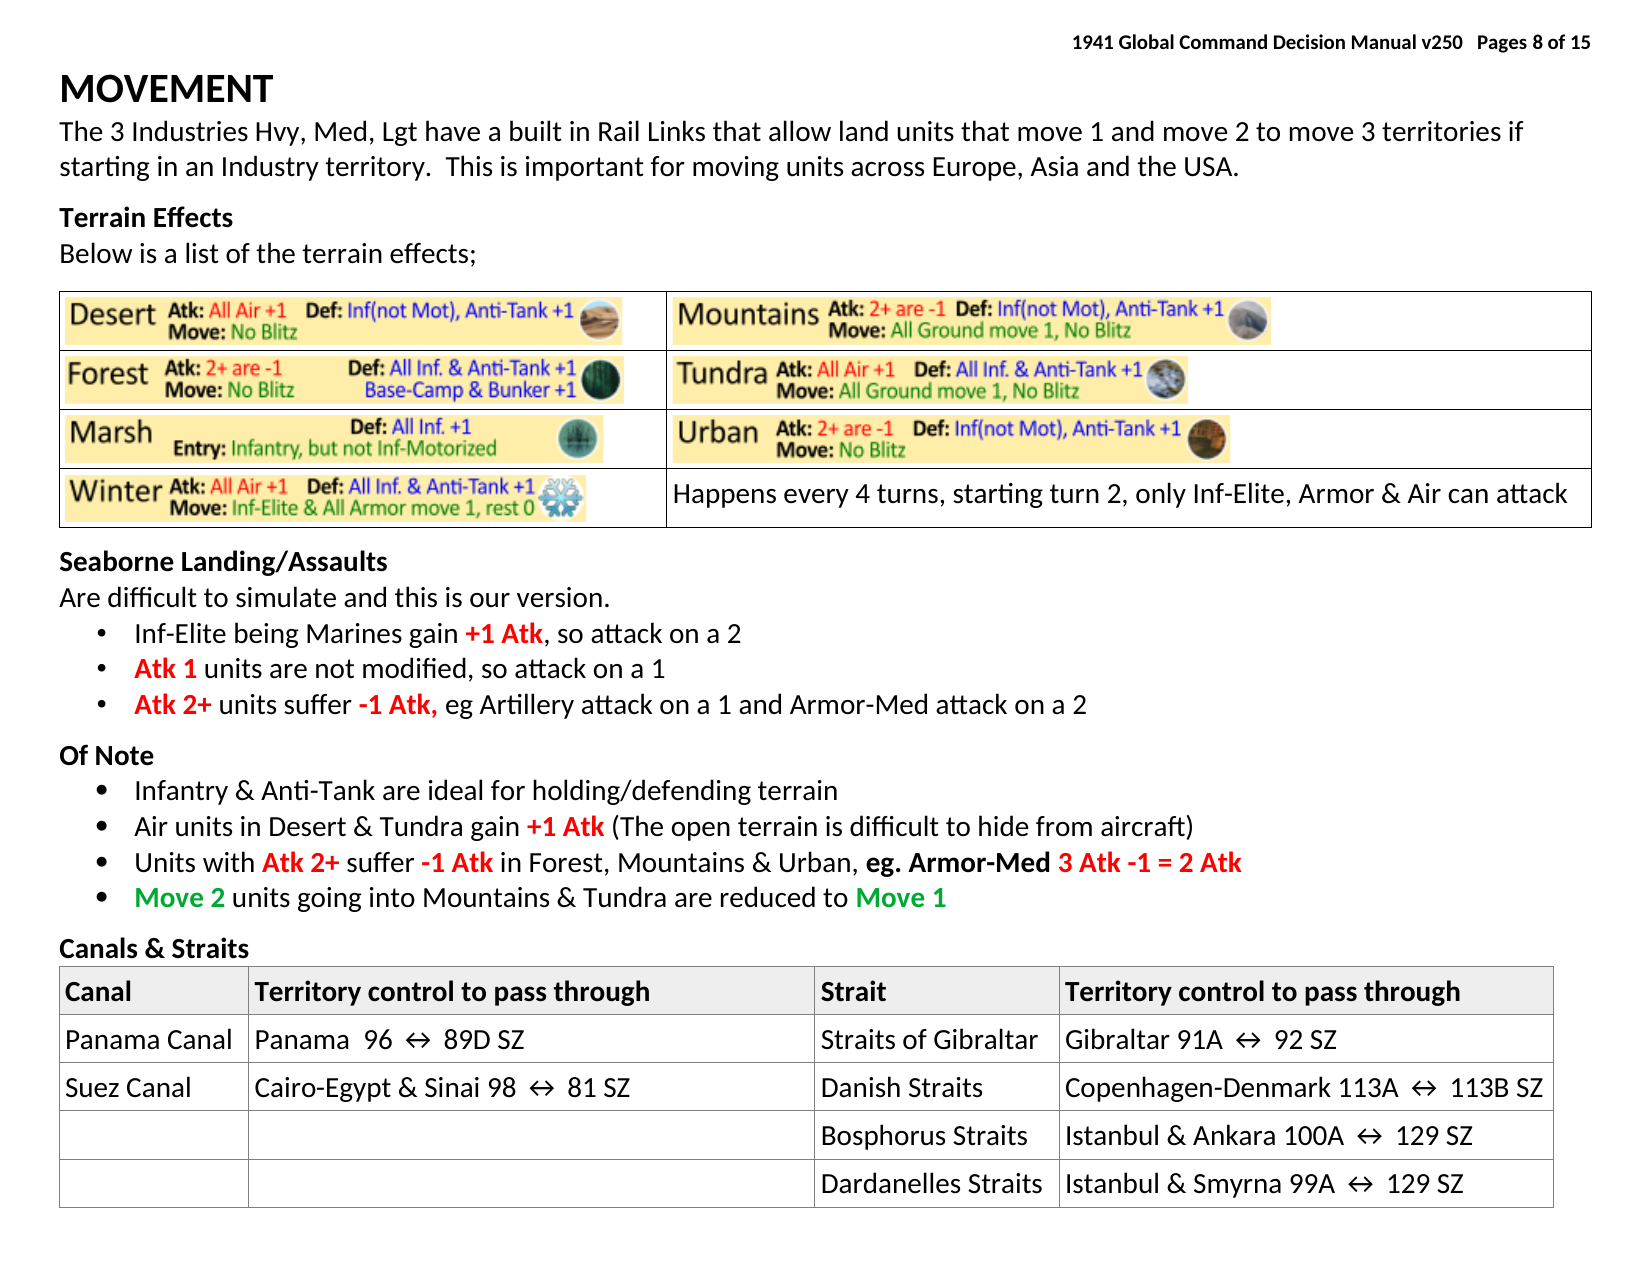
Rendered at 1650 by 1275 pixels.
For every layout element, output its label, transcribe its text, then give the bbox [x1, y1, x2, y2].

picture [672, 297, 1272, 345]
table_cell Cairo-Egypt & Sinai 98 ↔ 81 SZ [249, 1063, 814, 1110]
table_cell Gibraltar 91A ↔ 92 SZ [1060, 1015, 1553, 1062]
list Atk 1 units are not modified, so attack on a 1 [97, 650, 1591, 686]
table_cell [60, 1111, 248, 1158]
list Infantry & Anti-Tank are ideal for holding/defending terrain [97, 772, 1591, 808]
table_cell Bosphorus Straits [815, 1111, 1059, 1158]
text MOVEMENT [59, 62, 1591, 113]
table_cell Dardanelles Straits [815, 1160, 1059, 1207]
list Inf-Elite being Marines gain +1 Atk, so attack on a 2 [97, 615, 1591, 650]
table_header [60, 292, 666, 350]
table_header Strait [815, 967, 1059, 1014]
table_cell Istanbul & Smyrna 99A ↔ 129 SZ [1060, 1160, 1553, 1207]
table_cell [249, 1111, 814, 1158]
list Atk 2+ units suffer -1 Atk, eg Artillery attack on a 1 and Armor-Med attack on a 2 [97, 686, 1591, 722]
table_cell [249, 1160, 814, 1207]
text Are difficult to simulate and this is our version. [59, 579, 1591, 615]
list Air units in Desert & Tundra gain +1 Atk (The open terrain is difficult to hide from aircraft) [97, 808, 1591, 844]
table_cell Panama Canal [60, 1015, 248, 1062]
table_cell [60, 351, 666, 409]
text Seaborne Landing/Assaults [59, 543, 1591, 579]
table_header Territory control to pass through [249, 967, 814, 1014]
table_cell [60, 410, 666, 468]
picture [672, 356, 1189, 404]
table_cell Suez Canal [60, 1063, 248, 1110]
table_cell [667, 410, 1591, 468]
list Move 2 units going into Mountains & Tundra are reduced to Move 1 [97, 879, 1591, 915]
list Canals & Straits [59, 930, 1591, 966]
table_cell Istanbul & Ankara 100A ↔ 129 SZ [1060, 1111, 1553, 1158]
table_cell [60, 469, 666, 527]
table_cell [667, 351, 1591, 409]
table_cell Copenhagen-Denmark 113A ↔ 113B SZ [1060, 1063, 1553, 1110]
picture [672, 415, 1231, 463]
table_cell Happens every 4 turns, starting turn 2, only Inf-Elite, Armor & Air can attack [667, 469, 1591, 527]
table_header Canal [60, 967, 248, 1014]
text Terrain Effects [59, 199, 1591, 235]
picture [64, 297, 623, 345]
picture [64, 356, 625, 404]
text Of Note [59, 737, 1591, 772]
table_header [667, 292, 1591, 350]
table_cell Danish Straits [815, 1063, 1059, 1110]
list Units with Atk 2+ suffer -1 Atk in Forest, Mountains & Urban, eg. Armor-Med 3 Atk -1 = 2 Atk [97, 844, 1591, 879]
picture [64, 415, 604, 463]
table_cell Panama 96 ↔ 89D SZ [249, 1015, 814, 1062]
text Below is a list of the terrain effects; [59, 235, 1591, 271]
table_cell Straits of Gibraltar [815, 1015, 1059, 1062]
picture [64, 475, 587, 522]
text The 3 Industries Hvy, Med, Lgt have a built in Rail Links that allow land units that move 1 and move 2 to move 3 territories if starting in an Industry territory. This is important for moving units across Europe, Asia and the USA. [59, 113, 1591, 184]
table_cell [60, 1160, 248, 1207]
table_header Territory control to pass through [1060, 967, 1553, 1014]
